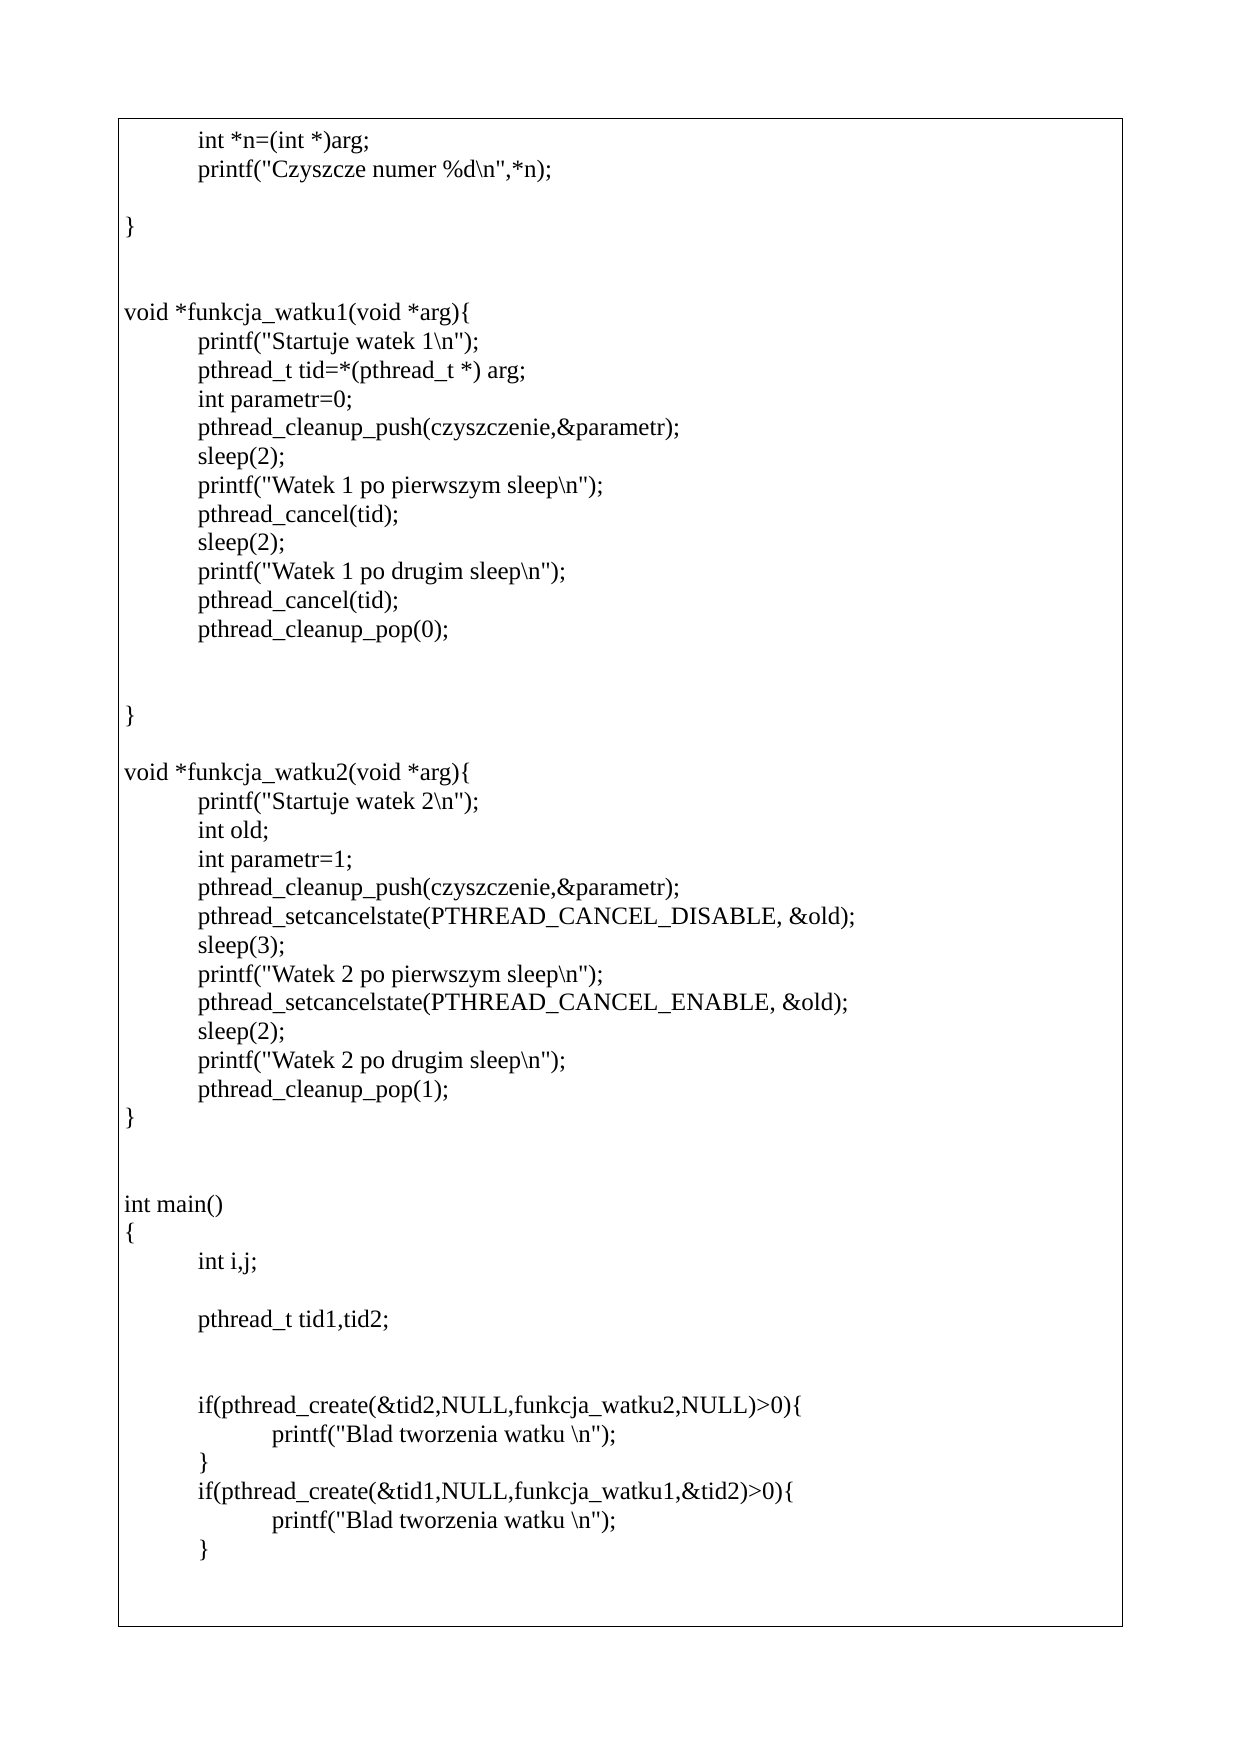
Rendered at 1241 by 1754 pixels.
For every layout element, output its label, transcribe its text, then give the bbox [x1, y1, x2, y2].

table_cell int *n=(int *)arg; printf("Czyszcze numer %d\n",*n); } void *funkcja_watku1(void *arg){ printf("Startuje watek 1\n"); pthread_t tid=*(pthread_t *) arg; int parametr=0; pthread_cleanup_push(czyszczenie,&parametr); sleep(2); printf("Watek 1 po pierwszym sleep\n"); pthread_cancel(tid); sleep(2); printf("Watek 1 po drugim sleep\n"); pthread_cancel(tid); pthread_cleanup_pop(0); } void *funkcja_watku2(void *arg){ printf("Startuje watek 2\n"); int old; int parametr=1; pthread_cleanup_push(czyszczenie,&parametr); pthread_setcancelstate(PTHREAD_CANCEL_DISABLE, &old); sleep(3); printf("Watek 2 po pierwszym sleep\n"); pthread_setcancelstate(PTHREAD_CANCEL_ENABLE, &old); sleep(2); printf("Watek 2 po drugim sleep\n"); pthread_cleanup_pop(1); } int main() { int i,j; pthread_t tid1,tid2; if(pthread_create(&tid2,NULL,funkcja_watku2,NULL)>0){ printf("Blad tworzenia watku \n"); } if(pthread_create(&tid1,NULL,funkcja_watku1,&tid2)>0){ printf("Blad tworzenia watku \n"); } [119, 119, 1122, 1626]
